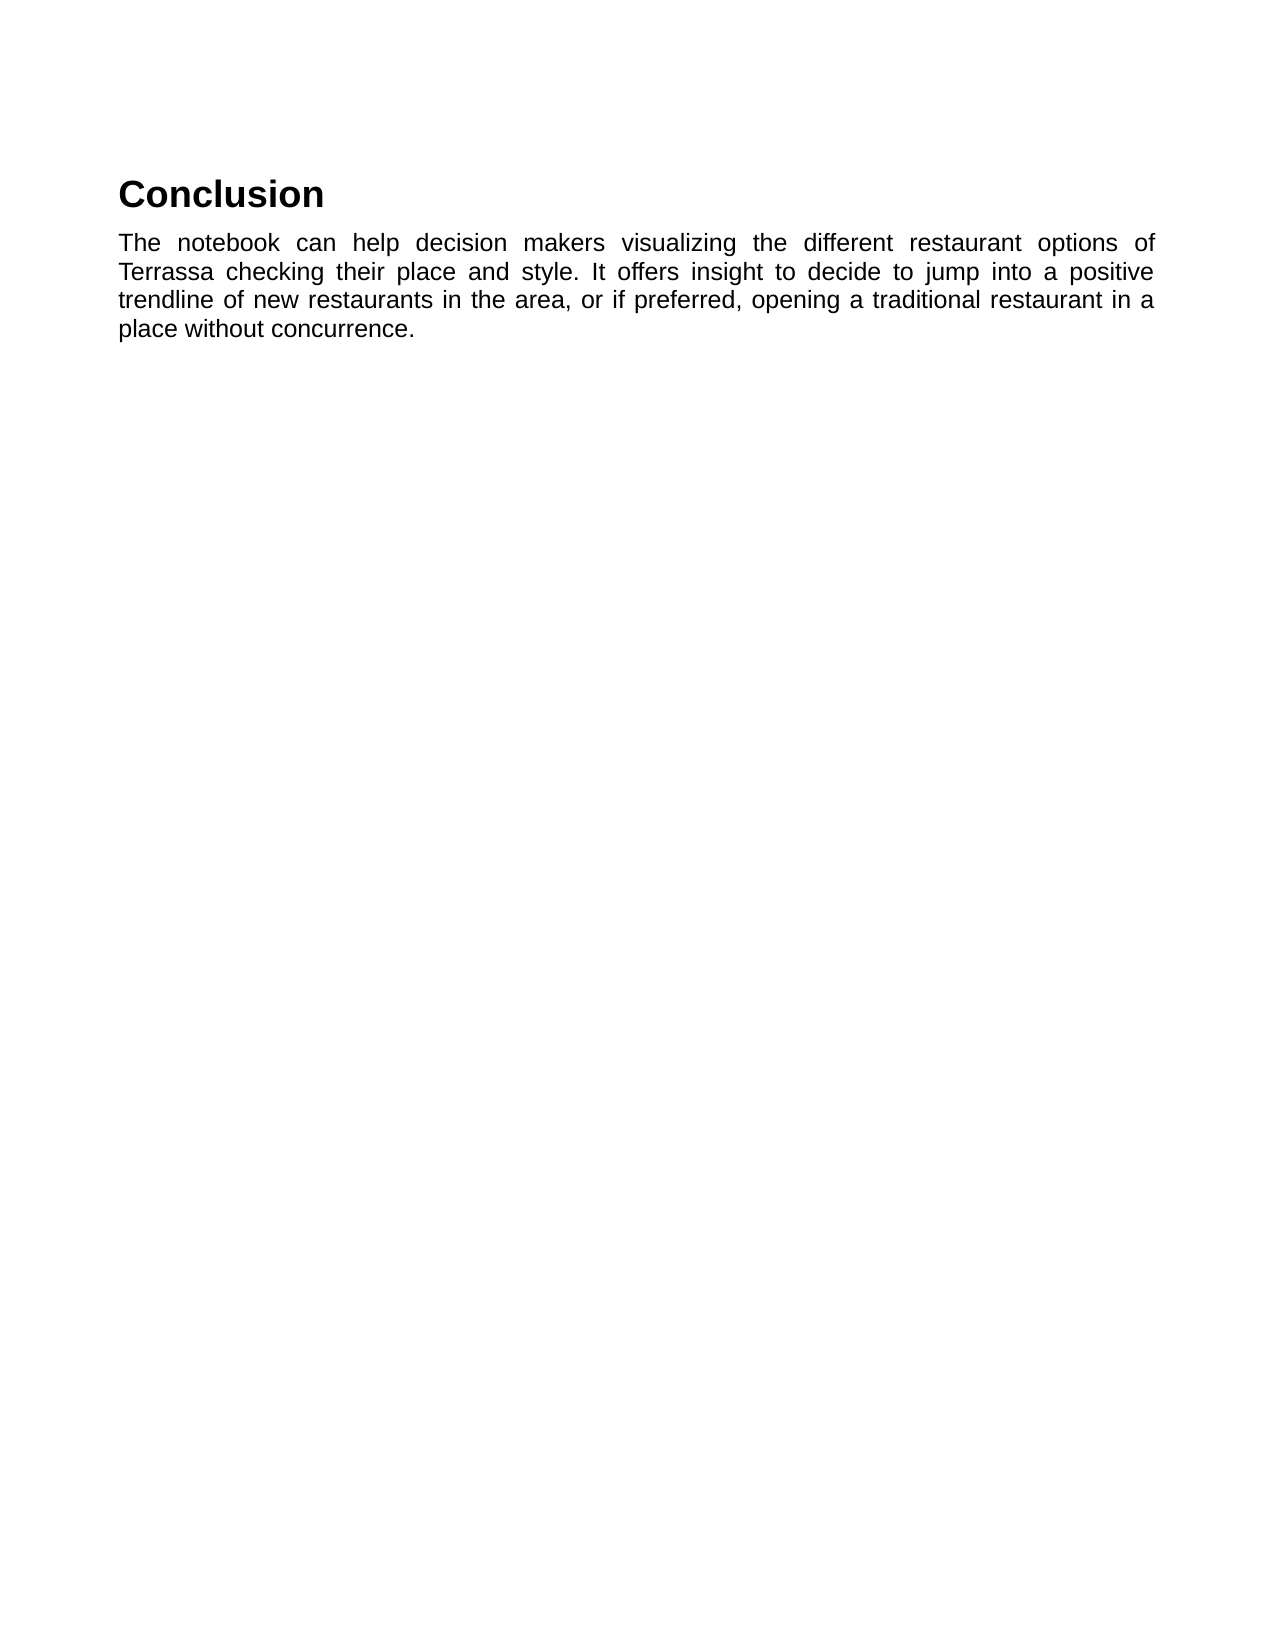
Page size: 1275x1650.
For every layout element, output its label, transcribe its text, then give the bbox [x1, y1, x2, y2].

subtitle Conclusion [118, 172, 1157, 216]
text The notebook can help decision makers visualizing the different restaurant options of Terrassa checking their place and style. It offers insight to decide to jump into a positive trendline of new restaurants in the area, or if preferred, opening a traditional restaurant in a place without concurrence. [118, 228, 1157, 343]
